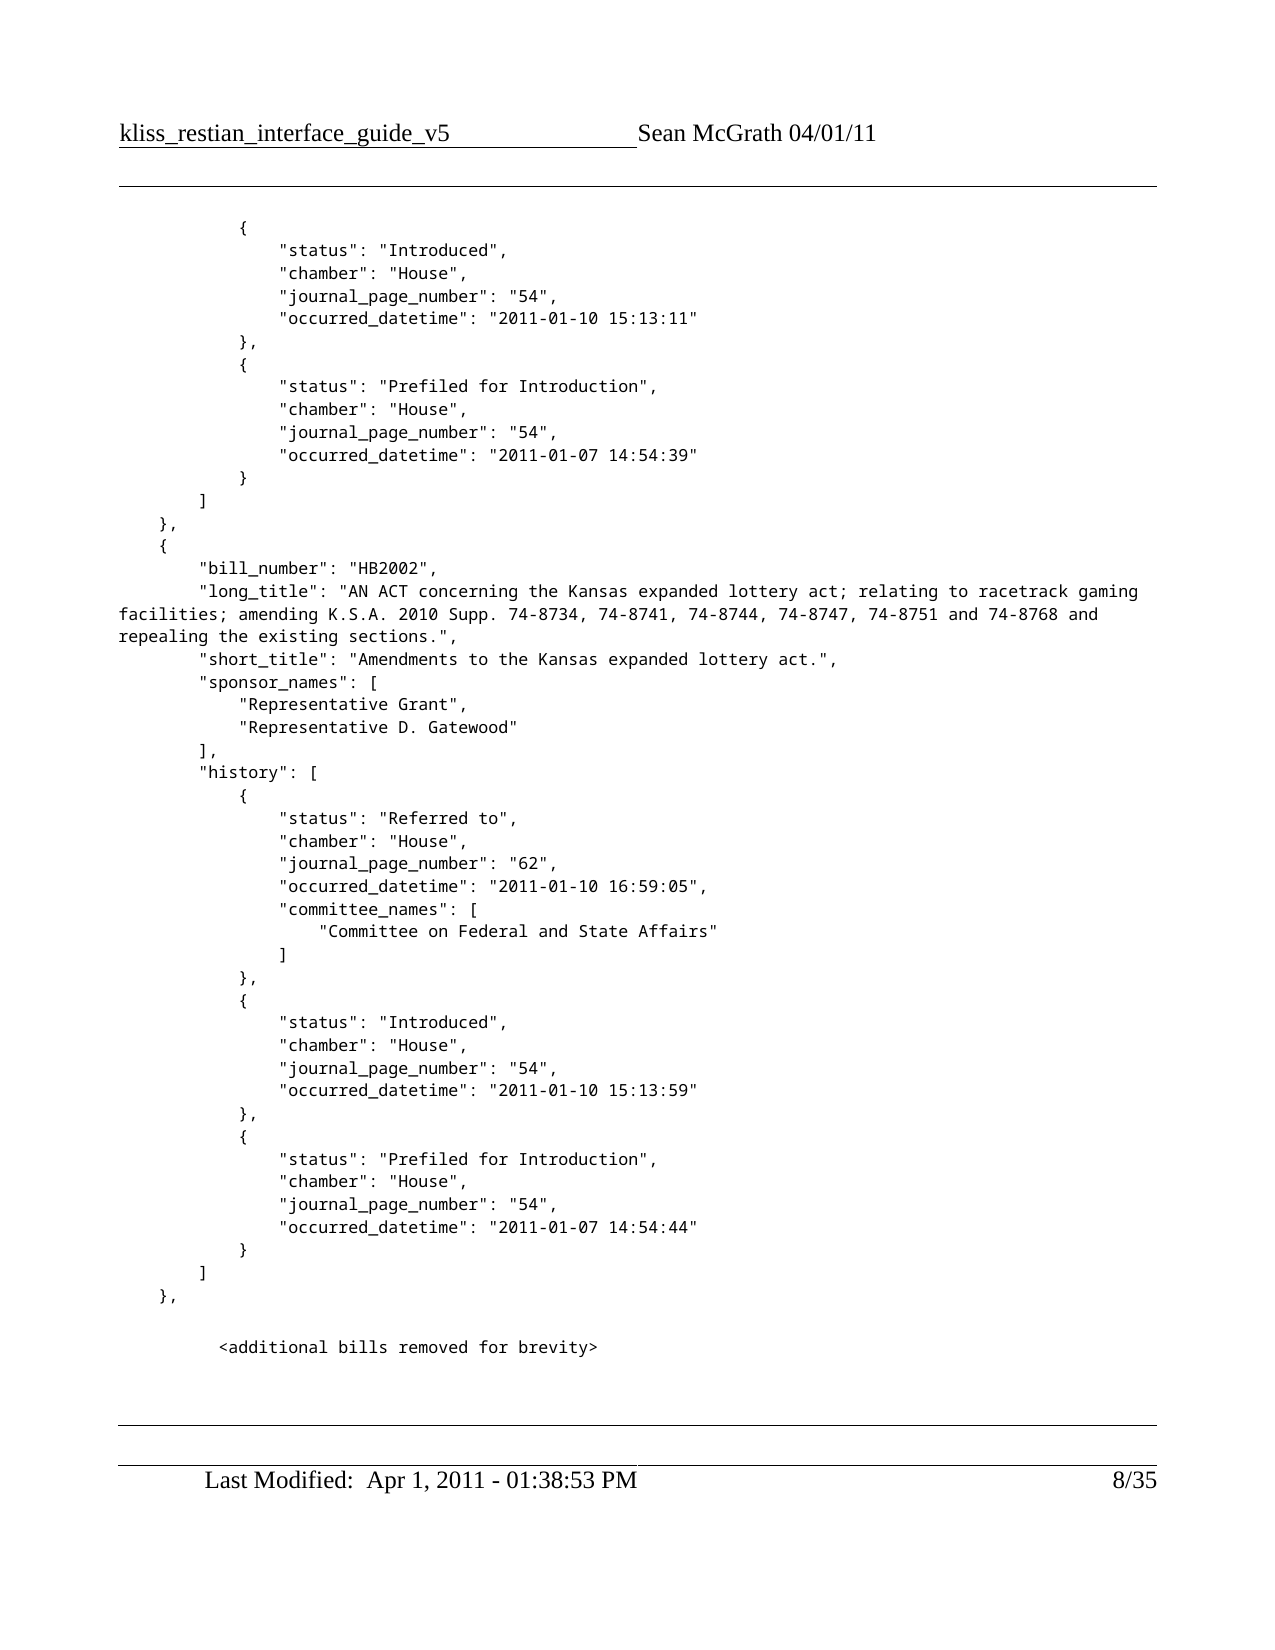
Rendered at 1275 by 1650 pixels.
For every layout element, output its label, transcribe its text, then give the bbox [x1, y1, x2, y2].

text "status": "Prefiled for Introduction", [118, 375, 1157, 398]
text "chamber": "House", [118, 829, 1157, 852]
text ] [118, 489, 1157, 511]
text "journal_page_number": "54", [118, 284, 1157, 307]
text "bill_number": "HB2002", [118, 557, 1157, 579]
text "short_title": "Amendments to the Kansas expanded lottery act.", [118, 648, 1157, 670]
text "occurred_datetime": "2011-01-10 16:59:05", [118, 875, 1157, 897]
text { [118, 534, 1157, 557]
text } [118, 466, 1157, 489]
text "status": "Introduced", [118, 1011, 1157, 1034]
text "committee_names": [ [118, 897, 1157, 920]
text { [118, 1124, 1157, 1147]
text { [118, 216, 1157, 239]
text "journal_page_number": "54", [118, 1193, 1157, 1215]
text ] [118, 943, 1157, 966]
text "chamber": "House", [118, 1034, 1157, 1056]
text "sponsor_names": [ [118, 670, 1157, 693]
text "chamber": "House", [118, 262, 1157, 284]
text "status": "Referred to", [118, 807, 1157, 829]
text }, [118, 966, 1157, 988]
text "Representative D. Gatewood" [118, 716, 1157, 738]
text }, [118, 1102, 1157, 1124]
text "journal_page_number": "62", [118, 852, 1157, 875]
text }, [118, 1283, 1157, 1306]
text "status": "Prefiled for Introduction", [118, 1147, 1157, 1170]
text "Committee on Federal and State Affairs" [118, 920, 1157, 943]
text "chamber": "House", [118, 398, 1157, 421]
text "occurred_datetime": "2011-01-07 14:54:44" [118, 1215, 1157, 1238]
text "Representative Grant", [118, 693, 1157, 716]
text "occurred_datetime": "2011-01-07 14:54:39" [118, 443, 1157, 466]
text { [118, 352, 1157, 375]
text <additional bills removed for brevity> [118, 1336, 1157, 1358]
text "journal_page_number": "54", [118, 1056, 1157, 1079]
text } [118, 1238, 1157, 1261]
text ] [118, 1261, 1157, 1283]
text "chamber": "House", [118, 1170, 1157, 1193]
text ], [118, 738, 1157, 761]
text "journal_page_number": "54", [118, 421, 1157, 443]
text "occurred_datetime": "2011-01-10 15:13:59" [118, 1079, 1157, 1102]
text "long_title": "AN ACT concerning the Kansas expanded lottery act; relating to racetrack gaming facilities; amending K.S.A. 2010 Supp. 74-8734, 74-8741, 74-8744, 74-8747, 74-8751 and 74-8768 and repealing the existing sections.", [118, 579, 1157, 648]
text { [118, 784, 1157, 807]
text }, [118, 511, 1157, 534]
text "status": "Introduced", [118, 239, 1157, 262]
text "occurred_datetime": "2011-01-10 15:13:11" [118, 307, 1157, 330]
text }, [118, 330, 1157, 352]
text { [118, 988, 1157, 1011]
text "history": [ [118, 761, 1157, 784]
